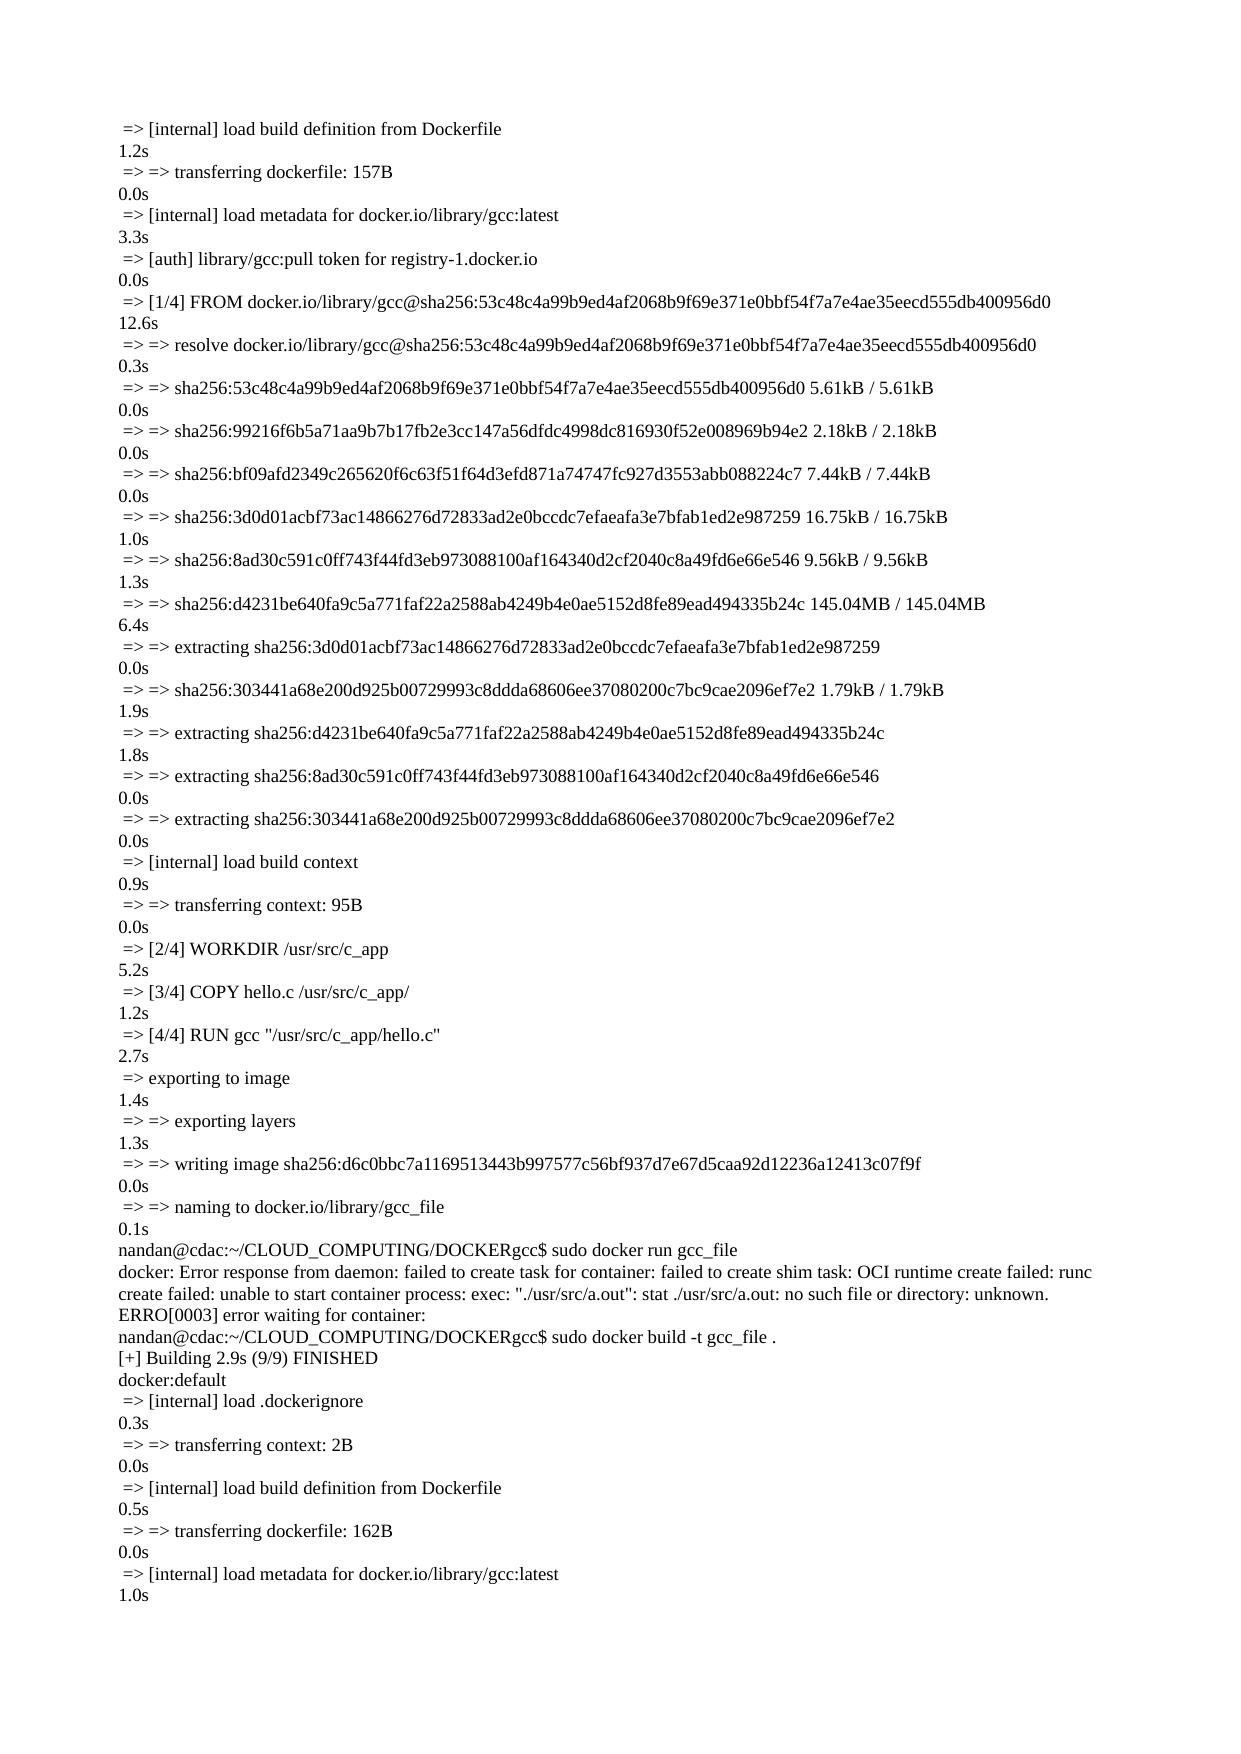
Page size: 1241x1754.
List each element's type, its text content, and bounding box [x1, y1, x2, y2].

text => [internal] load build definition from Dockerfile 1.2s [118, 118, 1122, 161]
text => => extracting sha256:3d0d01acbf73ac14866276d72833ad2e0bccdc7efaeafa3e7bfab1ed2e987259 0.0s [118, 636, 1122, 679]
text => => resolve docker.io/library/gcc@sha256:53c48c4a99b9ed4af2068b9f69e371e0bbf54f7a7e4ae35eecd555db400956d0 0.3s [118, 334, 1122, 377]
text => [4/4] RUN gcc "/usr/src/c_app/hello.c" 2.7s [118, 1024, 1122, 1067]
text => => writing image sha256:d6c0bbc7a1169513443b997577c56bf937d7e67d5caa92d12236a12413c07f9f 0.0s [118, 1153, 1122, 1196]
text => exporting to image 1.4s [118, 1067, 1122, 1110]
text ERRO[0003] error waiting for container: [118, 1304, 1122, 1326]
text => [internal] load .dockerignore 0.3s [118, 1390, 1122, 1433]
text => => extracting sha256:303441a68e200d925b00729993c8ddda68606ee37080200c7bc9cae2096ef7e2 0.0s [118, 808, 1122, 851]
text => => transferring dockerfile: 157B 0.0s [118, 161, 1122, 204]
text => [internal] load build definition from Dockerfile 0.5s [118, 1477, 1122, 1520]
text => => extracting sha256:d4231be640fa9c5a771faf22a2588ab4249b4e0ae5152d8fe89ead494335b24c 1.8s [118, 722, 1122, 765]
text nandan@cdac:~/CLOUD_COMPUTING/DOCKERgcc$ sudo docker build -t gcc_file . [118, 1326, 1122, 1347]
text => => transferring dockerfile: 162B 0.0s [118, 1520, 1122, 1563]
text => => sha256:99216f6b5a71aa9b7b17fb2e3cc147a56dfdc4998dc816930f52e008969b94e2 2.18kB / 2.18kB 0.0s [118, 420, 1122, 463]
text => => naming to docker.io/library/gcc_file 0.1s [118, 1196, 1122, 1239]
text => => sha256:303441a68e200d925b00729993c8ddda68606ee37080200c7bc9cae2096ef7e2 1.79kB / 1.79kB 1.9s [118, 679, 1122, 722]
text => => extracting sha256:8ad30c591c0ff743f44fd3eb973088100af164340d2cf2040c8a49fd6e66e546 0.0s [118, 765, 1122, 808]
text => => sha256:3d0d01acbf73ac14866276d72833ad2e0bccdc7efaeafa3e7bfab1ed2e987259 16.75kB / 16.75kB 1.0s [118, 506, 1122, 549]
text => => transferring context: 95B 0.0s [118, 894, 1122, 937]
text => [auth] library/gcc:pull token for registry-1.docker.io 0.0s [118, 247, 1122, 291]
text [+] Building 2.9s (9/9) FINISHED docker:default [118, 1347, 1122, 1390]
text => [internal] load metadata for docker.io/library/gcc:latest 3.3s [118, 204, 1122, 247]
text => => sha256:d4231be640fa9c5a771faf22a2588ab4249b4e0ae5152d8fe89ead494335b24c 145.04MB / 145.04MB 6.4s [118, 592, 1122, 636]
text => => sha256:53c48c4a99b9ed4af2068b9f69e371e0bbf54f7a7e4ae35eecd555db400956d0 5.61kB / 5.61kB 0.0s [118, 377, 1122, 420]
text nandan@cdac:~/CLOUD_COMPUTING/DOCKERgcc$ sudo docker run gcc_file [118, 1239, 1122, 1261]
text => [3/4] COPY hello.c /usr/src/c_app/ 1.2s [118, 981, 1122, 1024]
text => => transferring context: 2B 0.0s [118, 1433, 1122, 1477]
text => [1/4] FROM docker.io/library/gcc@sha256:53c48c4a99b9ed4af2068b9f69e371e0bbf54f7a7e4ae35eecd555db400956d0 12.6s [118, 291, 1122, 334]
text => => sha256:8ad30c591c0ff743f44fd3eb973088100af164340d2cf2040c8a49fd6e66e546 9.56kB / 9.56kB 1.3s [118, 549, 1122, 592]
text => [internal] load build context 0.9s [118, 851, 1122, 894]
text => [internal] load metadata for docker.io/library/gcc:latest 1.0s [118, 1563, 1122, 1606]
text docker: Error response from daemon: failed to create task for container: failed to create shim task: OCI runtime create failed: runc create failed: unable to start container process: exec: "./usr/src/a.out": stat ./usr/src/a.out: no such file or directory: unknown. [118, 1261, 1122, 1304]
text => => exporting layers 1.3s [118, 1110, 1122, 1153]
text => => sha256:bf09afd2349c265620f6c63f51f64d3efd871a74747fc927d3553abb088224c7 7.44kB / 7.44kB 0.0s [118, 463, 1122, 506]
text => [2/4] WORKDIR /usr/src/c_app 5.2s [118, 937, 1122, 981]
